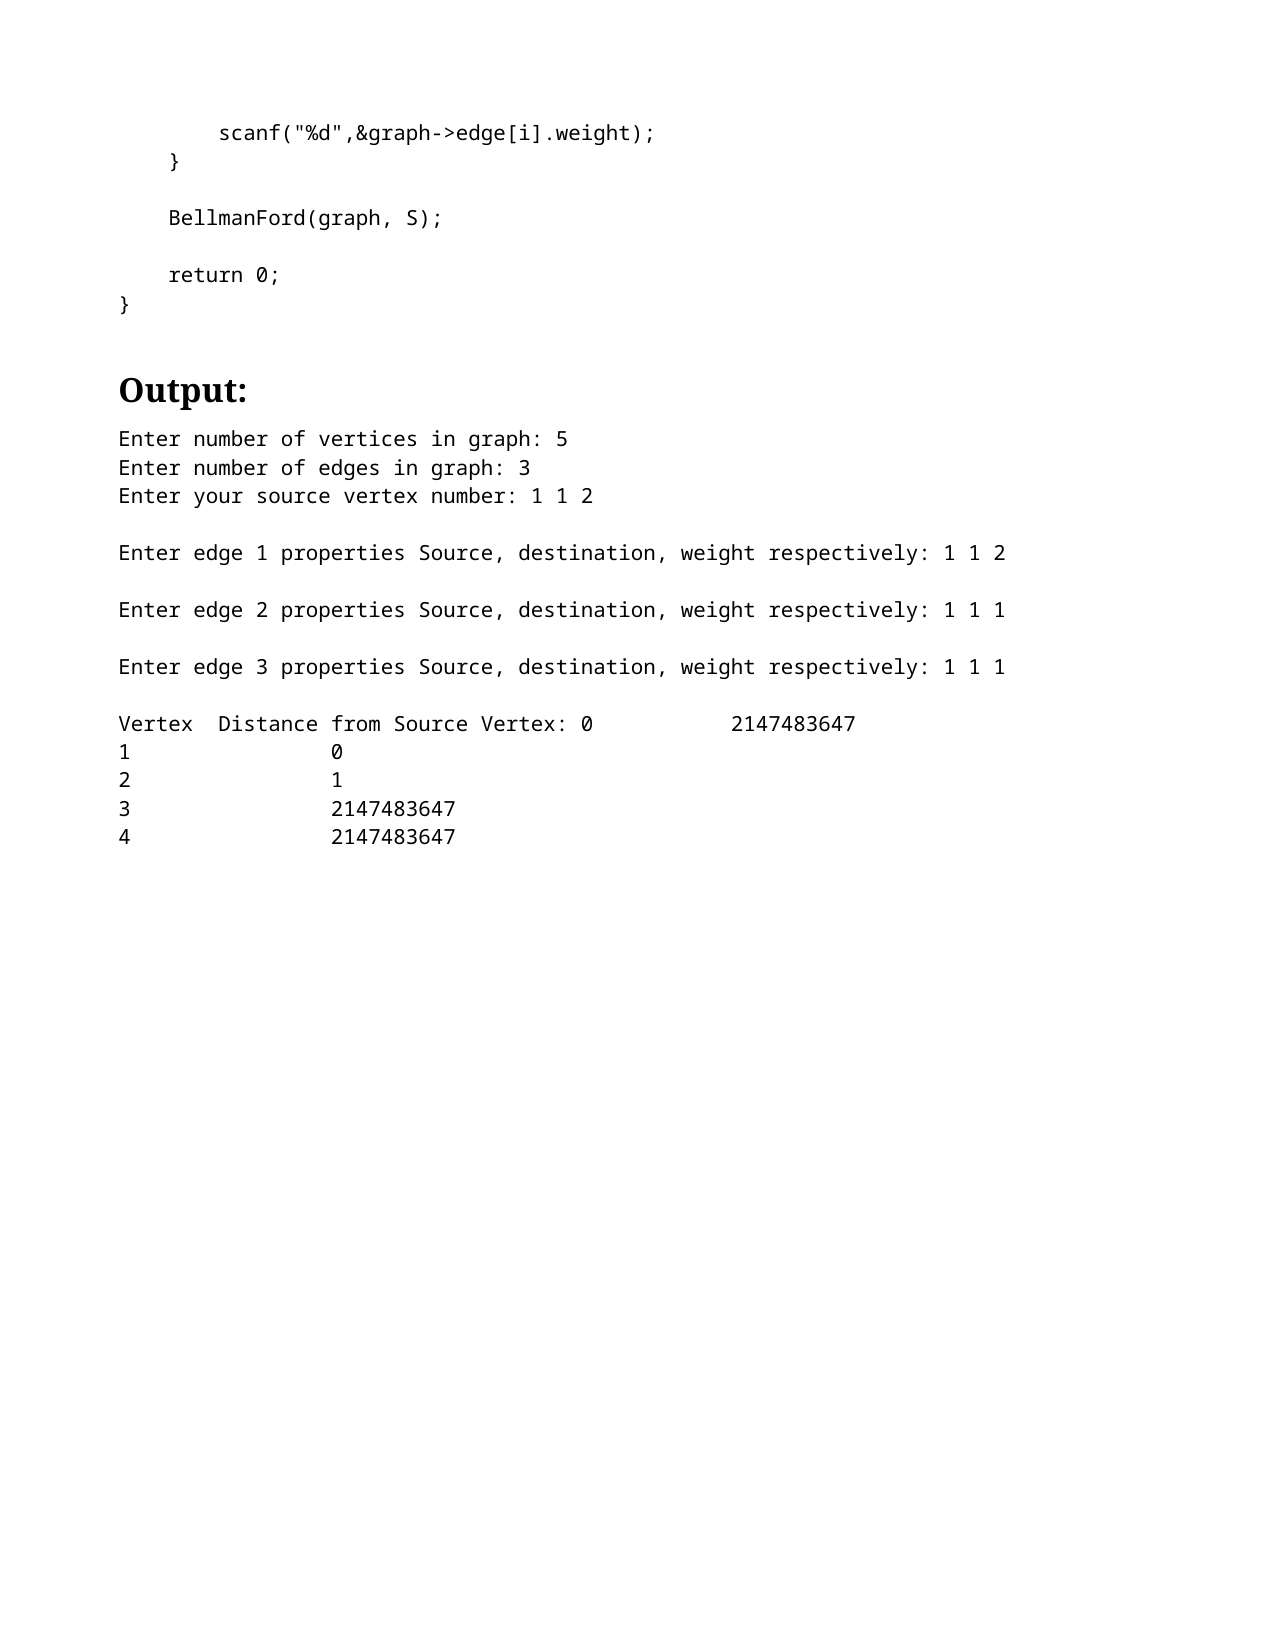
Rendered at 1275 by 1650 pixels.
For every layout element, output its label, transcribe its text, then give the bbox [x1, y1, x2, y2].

text } [118, 289, 1157, 317]
text Enter number of vertices in graph: 5 [118, 424, 1157, 453]
text Enter your source vertex number: 1 1 2 [118, 481, 1157, 510]
text } [118, 147, 1157, 175]
text scanf("%d",&graph->edge[i].weight); [118, 118, 1157, 147]
text 4 2147483647 [118, 822, 1157, 851]
text return 0; [118, 260, 1157, 289]
text 1 0 [118, 737, 1157, 766]
text 2 1 [118, 766, 1157, 794]
text Enter edge 3 properties Source, destination, weight respectively: 1 1 1 [118, 652, 1157, 680]
text Enter edge 1 properties Source, destination, weight respectively: 1 1 2 [118, 538, 1157, 567]
text Enter edge 2 properties Source, destination, weight respectively: 1 1 1 [118, 595, 1157, 623]
text Vertex Distance from Source Vertex: 0 2147483647 [118, 709, 1157, 737]
text Enter number of edges in graph: 3 [118, 453, 1157, 481]
subtitle Output: [118, 366, 1157, 412]
text BellmanFord(graph, S); [118, 203, 1157, 232]
text 3 2147483647 [118, 794, 1157, 822]
